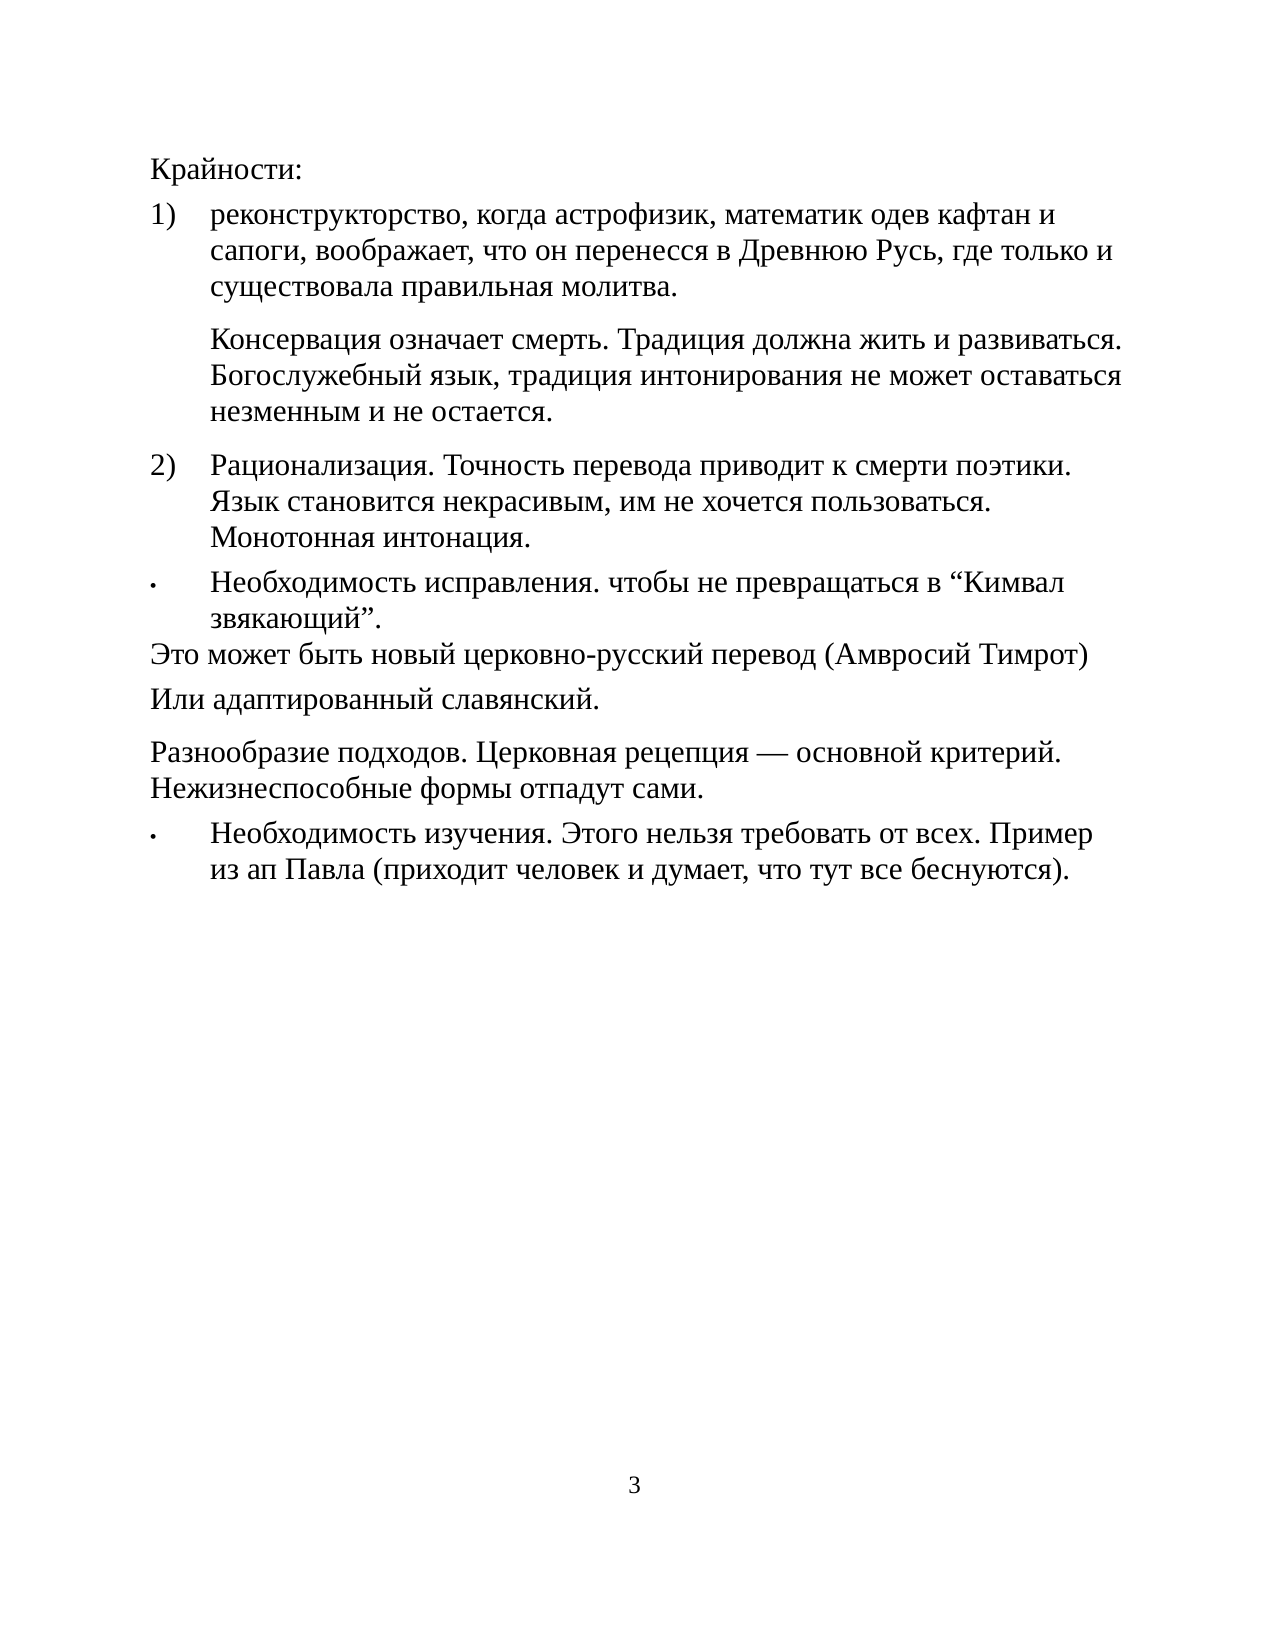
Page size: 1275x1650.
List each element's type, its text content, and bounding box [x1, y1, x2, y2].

list Необходимость изучения. Этого нельзя требовать от всех. Пример из ап Павла (приходит человек и думает, что тут все беснуются). [150, 814, 1125, 886]
text Крайности: [150, 150, 1125, 186]
text Это может быть новый церковно-русский перевод (Амвросий Тимрот) [150, 635, 1125, 671]
list Необходимость исправления. чтобы не превращаться в “Кимвал звякающий”. [150, 563, 1125, 635]
list Консервация означает смерть. Традиция должна жить и развиваться. Богослужебный язык, традиция интонирования не может оставаться незменным и не остается. [150, 321, 1125, 428]
text Разнообразие подходов. Церковная рецепция — основной критерий. Нежизнеспособные формы отпадут сами. [150, 734, 1125, 806]
text Или адаптированный славянский. [150, 680, 1125, 716]
list Рационализация. Точность перевода приводит к смерти поэтики. Язык становится некрасивым, им не хочется пользоваться. Монотонная интонация. [150, 446, 1125, 554]
list реконструкторство, когда астрофизик, математик одев кафтан и сапоги, воображает, что он перенесся в Древнюю Русь, где только и существовала правильная молитва. [150, 195, 1125, 303]
